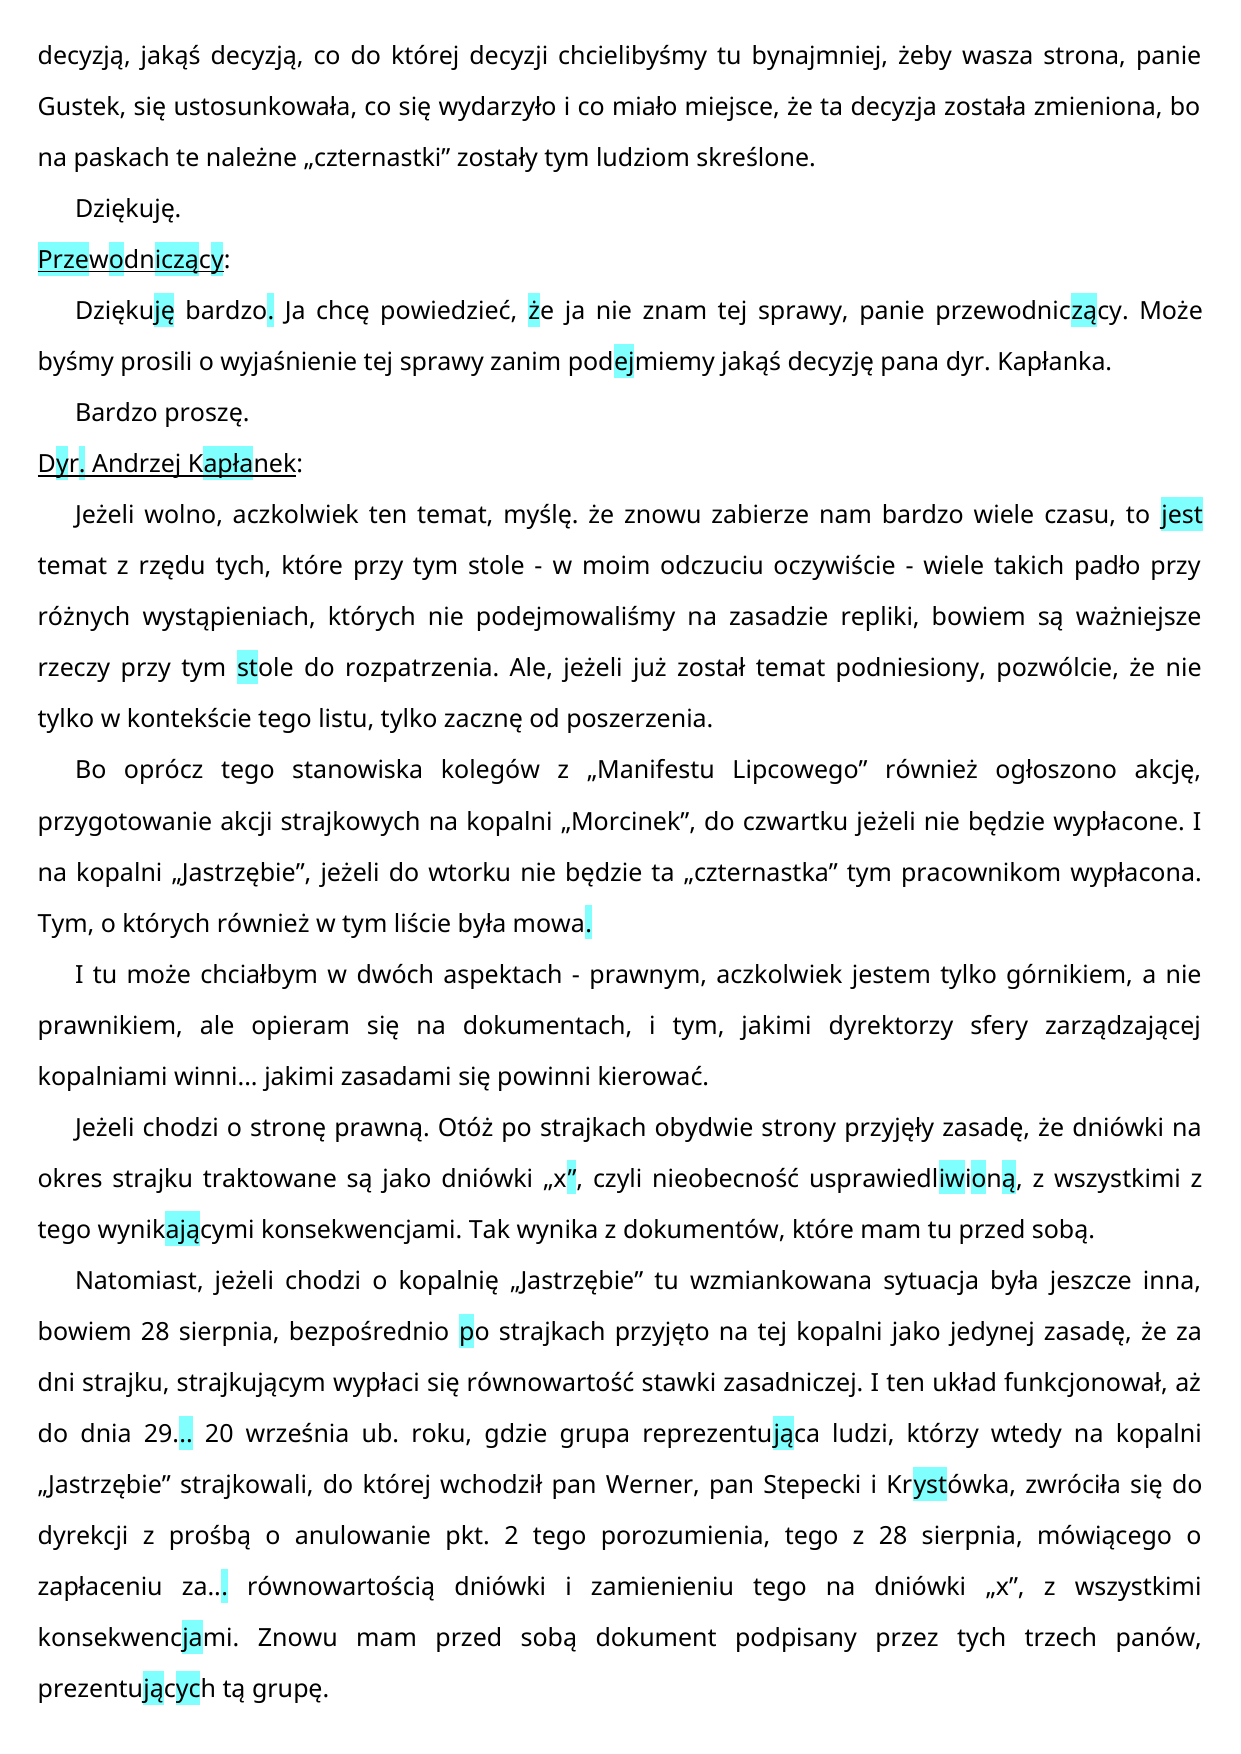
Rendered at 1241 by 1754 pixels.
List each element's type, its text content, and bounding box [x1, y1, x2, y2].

text Bo oprócz tego stanowiska kolegów z „Manifestu Lipcowego” również ogłoszono akcję, przygotowanie akcji strajkowych na kopalni „Morcinek”, do czwartku jeżeli nie będzie wypłacone. I na kopalni „Jastrzębie”, jeżeli do wtorku nie będzie ta „czternastka” tym pracownikom wypłacona. Tym, o których również w tym liście była mowa. [37, 752, 1203, 939]
text Dziękuję bardzo. Ja chcę powiedzieć, że ja nie znam tej sprawy, panie przewodniczący. Może byśmy prosili o wyjaśnienie tej sprawy zanim podejmiemy jakąś decyzję pana dyr. Kapłanka. [37, 293, 1203, 378]
text I tu może chciałbym w dwóch aspektach - prawnym, aczkolwiek jestem tylko górnikiem, a nie prawnikiem, ale opieram się na dokumentach, i tym, jakimi dyrektorzy sfery zarządzającej kopalniami winni... jakimi zasadami się powinni kierować. [37, 956, 1203, 1092]
text Natomiast, jeżeli chodzi o kopalnię „Jastrzębie” tu wzmiankowana sytuacja była jeszcze inna, bowiem 28 sierpnia, bezpośrednio po strajkach przyjęto na tej kopalni jako jedynej zasadę, że za dni strajku, strajkującym wypłaci się równowartość stawki zasadniczej. I ten układ funkcjonował, aż do dnia 29... 20 września ub. roku, gdzie grupa reprezentująca ludzi, którzy wtedy na kopalni „Jastrzębie” strajkowali, do której wchodził pan Werner, pan Stepecki i Krystówka, zwróciła się do dyrekcji z prośbą o anulowanie pkt. 2 tego porozumienia, tego z 28 sierpnia, mówiącego o zapłaceniu za... równowartością dniówki i zamienieniu tego na dniówki „x”, z wszystkimi konsekwencjami. Znowu mam przed sobą dokument podpisany przez tych trzech panów, prezentujących tą grupę. [37, 1262, 1203, 1705]
text Jeżeli wolno, aczkolwiek ten temat, myślę. że znowu zabierze nam bardzo wiele czasu, to jest temat z rzędu tych, które przy tym stole - w moim odczuciu oczywiście - wiele takich padło przy różnych wystąpieniach, których nie podejmowaliśmy na zasadzie repliki, bowiem są ważniejsze rzeczy przy tym stole do rozpatrzenia. Ale, jeżeli już został temat podniesiony, pozwólcie, że nie tylko w kontekście tego listu, tylko zacznę od poszerzenia. [37, 497, 1203, 735]
text Bardzo proszę. [37, 395, 1203, 429]
text decyzją, jakąś decyzją, co do której decyzji chcielibyśmy tu bynajmniej, żeby wasza strona, panie Gustek, się ustosunkowała, co się wydarzyło i co miało miejsce, że ta decyzja została zmieniona, bo na paskach te należne „czternastki” zostały tym ludziom skreślone. [37, 37, 1203, 174]
text Dyr. Andrzej Kapłanek: [37, 446, 1203, 480]
text Jeżeli chodzi o stronę prawną. Otóż po strajkach obydwie strony przyjęły zasadę, że dniówki na okres strajku traktowane są jako dniówki „x”, czyli nieobecność usprawiedliwioną, z wszystkimi z tego wynikającymi konsekwencjami. Tak wynika z dokumentów, które mam tu przed sobą. [37, 1109, 1203, 1246]
text Dziękuję. [37, 191, 1203, 225]
text Przewodniczący: [37, 242, 1203, 276]
